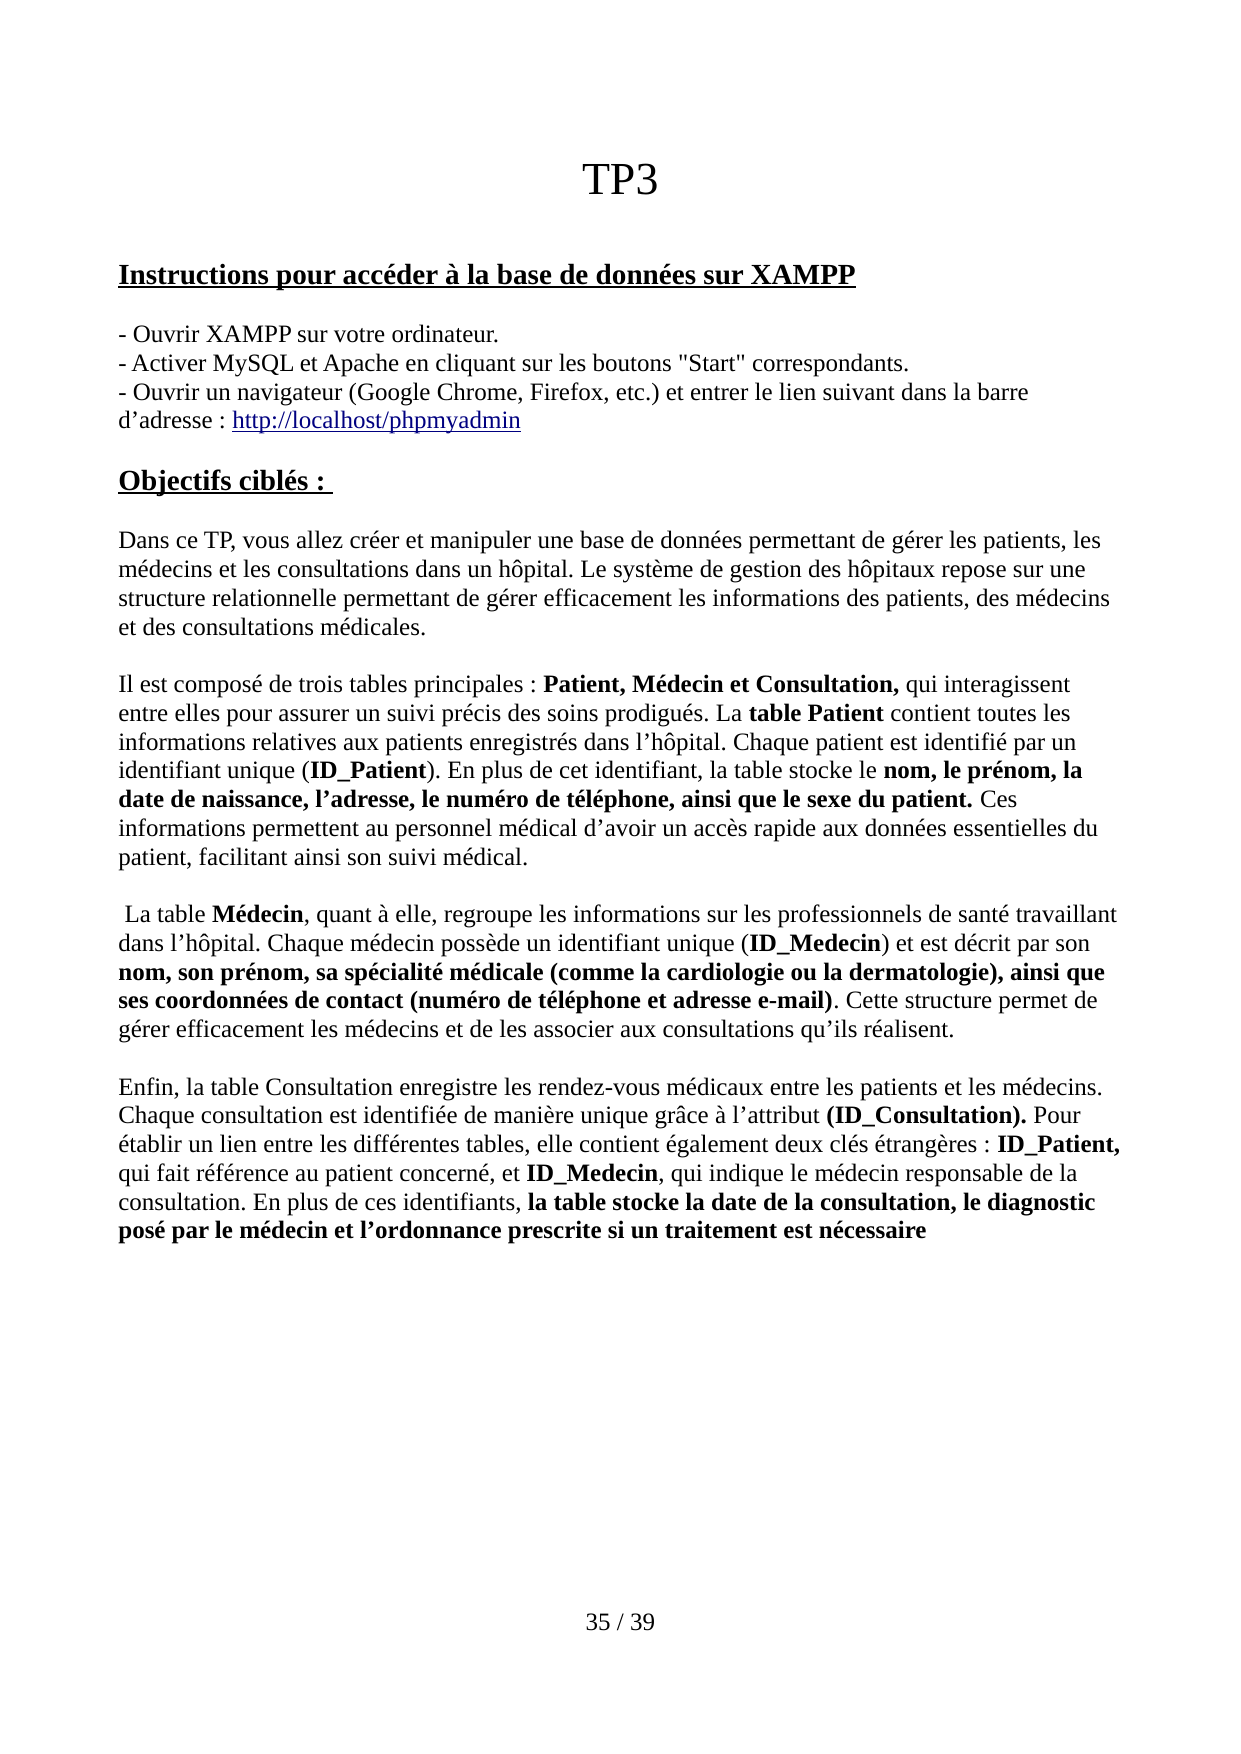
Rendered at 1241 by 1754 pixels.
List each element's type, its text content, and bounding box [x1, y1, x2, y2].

text Instructions pour accéder à la base de données sur XAMPP [118, 257, 1122, 291]
text - Ouvrir XAMPP sur votre ordinateur. [118, 319, 1122, 348]
text TP3 [118, 152, 1122, 204]
text Objectifs ciblés : [118, 463, 1122, 497]
text Enfin, la table Consultation enregistre les rendez-vous médicaux entre les patients et les médecins. Chaque consultation est identifiée de manière unique grâce à l’attribut (ID_Consultation). Pour établir un lien entre les différentes tables, elle contient également deux clés étrangères : ID_Patient, qui fait référence au patient concerné, et ID_Medecin, qui indique le médecin responsable de la consultation. En plus de ces identifiants, la table stocke la date de la consultation, le diagnostic posé par le médecin et l’ordonnance prescrite si un traitement est nécessaire [118, 1072, 1122, 1244]
text - Activer MySQL et Apache en cliquant sur les boutons "Start" correspondants. [118, 348, 1122, 377]
text Il est composé de trois tables principales : Patient, Médecin et Consultation, qui interagissent entre elles pour assurer un suivi précis des soins prodigués. La table Patient contient toutes les informations relatives aux patients enregistrés dans l’hôpital. Chaque patient est identifié par un identifiant unique (ID_Patient). En plus de cet identifiant, la table stocke le nom, le prénom, la date de naissance, l’adresse, le numéro de téléphone, ainsi que le sexe du patient. Ces informations permettent au personnel médical d’avoir un accès rapide aux données essentielles du patient, facilitant ainsi son suivi médical. [118, 669, 1122, 870]
text Dans ce TP, vous allez créer et manipuler une base de données permettant de gérer les patients, les médecins et les consultations dans un hôpital. Le système de gestion des hôpitaux repose sur une structure relationnelle permettant de gérer efficacement les informations des patients, des médecins et des consultations médicales. [118, 525, 1122, 640]
text - Ouvrir un navigateur (Google Chrome, Firefox, etc.) et entrer le lien suivant dans la barre d’adresse : http://localhost/phpmyadmin [118, 377, 1122, 434]
text La table Médecin, quant à elle, regroupe les informations sur les professionnels de santé travaillant dans l’hôpital. Chaque médecin possède un identifiant unique (ID_Medecin) et est décrit par son nom, son prénom, sa spécialité médicale (comme la cardiologie ou la dermatologie), ainsi que ses coordonnées de contact (numéro de téléphone et adresse e-mail). Cette structure permet de gérer efficacement les médecins et de les associer aux consultations qu’ils réalisent. [118, 899, 1122, 1043]
